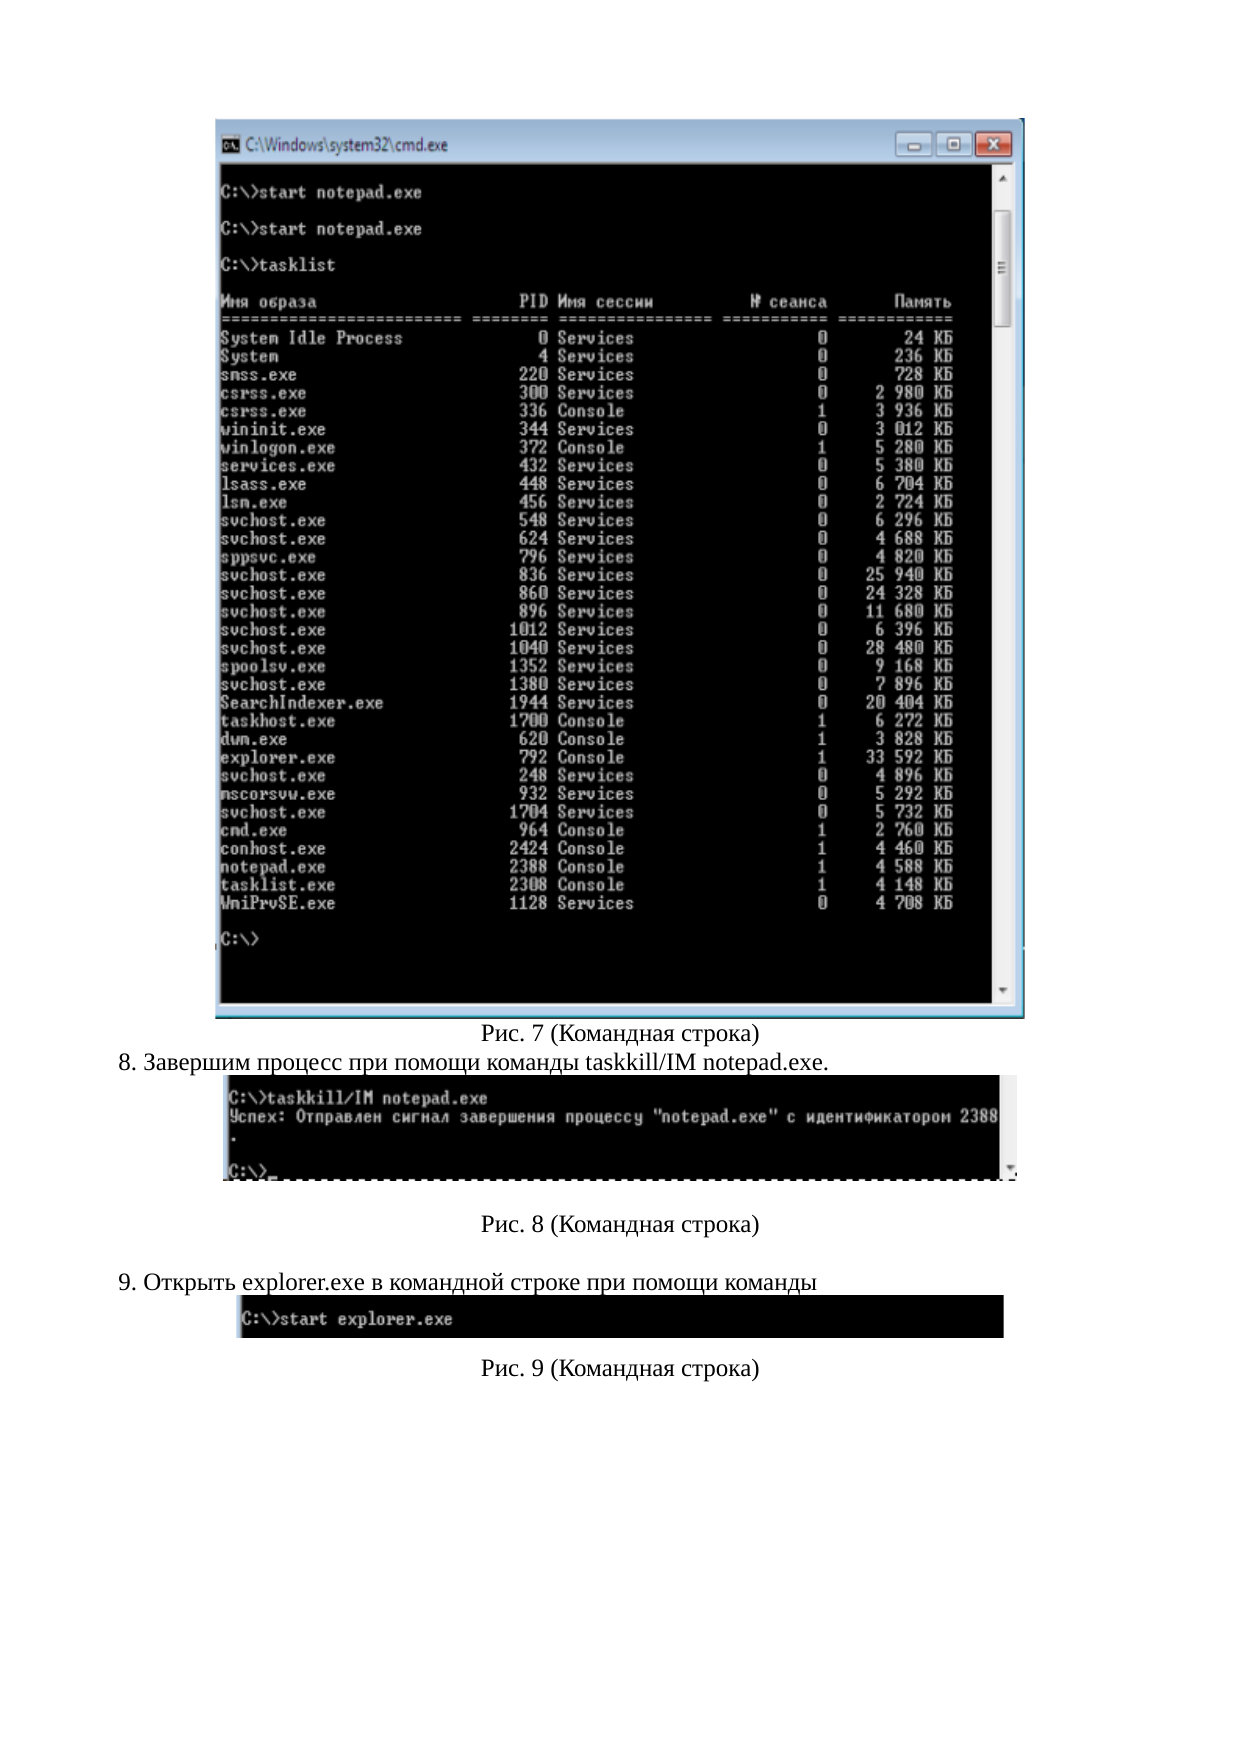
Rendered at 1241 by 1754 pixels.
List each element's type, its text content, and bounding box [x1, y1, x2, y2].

picture [236, 1295, 1004, 1338]
text 8. Завершим процесс при помощи команды taskkill/IM notepad.exe. [118, 1047, 1122, 1076]
picture [215, 118, 1025, 1019]
text Рис. 9 (Командная строка) [118, 1353, 1122, 1382]
picture [223, 1075, 1017, 1181]
text Рис. 8 (Командная строка) [118, 1209, 1122, 1238]
text 9. Открыть explorer.exe в командной строке при помощи команды [118, 1267, 1122, 1295]
text Рис. 7 (Командная строка) [118, 118, 1122, 1047]
